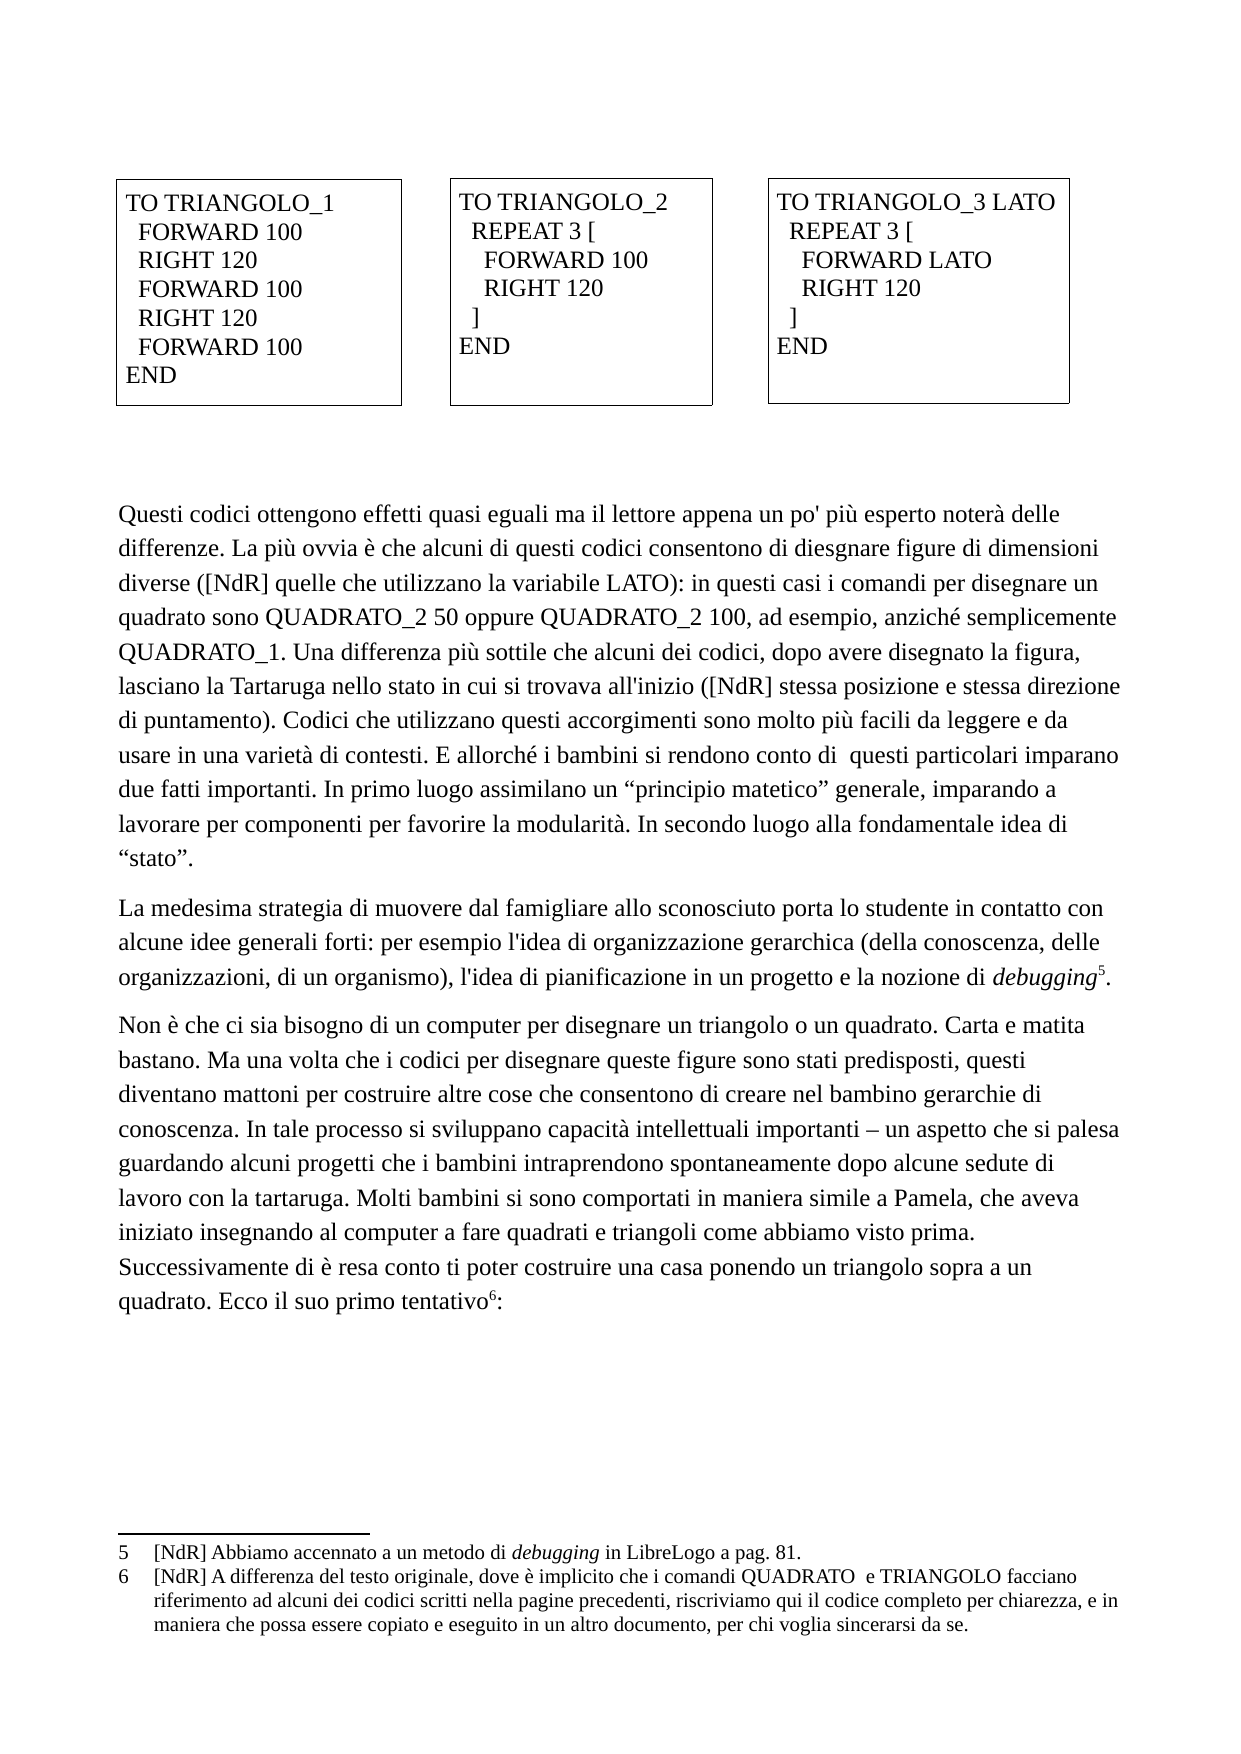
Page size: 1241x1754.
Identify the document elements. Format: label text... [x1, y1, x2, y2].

text Non è che ci sia bisogno di un computer per disegnare un triangolo o un quadrato. Carta e matita bastano. Ma una volta che i codici per disegnare queste figure sono stati predisposti, questi diventano mattoni per costruire altre cose che consentono di creare nel bambino gerarchie di conoscenza. In tale processo si sviluppano capacità intellettuali importanti – un aspetto che si palesa guardando alcuni progetti che i bambini intraprendono spontaneamente dopo alcune sedute di lavoro con la tartaruga. Molti bambini si sono comportati in maniera simile a Pamela, che aveva iniziato insegnando al computer a fare quadrati e triangoli come abbiamo visto prima. Successivamente di è resa conto ti poter costruire una casa ponendo un triangolo sopra a un quadrato. Ecco il suo primo tentativo: [118, 1011, 1122, 1315]
text FORWARD 100 [125, 217, 393, 246]
text RIGHT 120 [776, 273, 1060, 302]
text END [125, 361, 393, 389]
text END [776, 331, 1060, 360]
text Questi codici ottengono effetti quasi eguali ma il lettore appena un po' più esperto noterà delle differenze. La più ovvia è che alcuni di questi codici consentono di diesgnare figure di dimensioni diverse ([NdR] quelle che utilizzano la variabile LATO): in questi casi i comandi per disegnare un quadrato sono QUADRATO_2 50 oppure QUADRATO_2 100, ad esempio, anziché semplicemente QUADRATO_1. Una differenza più sottile che alcuni dei codici, dopo avere disegnato la figura, lasciano la Tartaruga nello stato in cui si trovava all'inizio ([NdR] stessa posizione e stessa direzione di puntamento). Codici che utilizzano questi accorgimenti sono molto più facili da leggere e da usare in una varietà di contesti. E allorché i bambini si rendono conto di questi particolari imparano due fatti importanti. In primo luogo assimilano un “principio matetico” generale, imparando a lavorare per componenti per favorire la modularità. In secondo luogo alla fondamentale idea di “stato”. [118, 499, 1122, 872]
text ] [459, 302, 703, 331]
text ] [776, 302, 1060, 331]
text [NdR] A differenza del testo originale, dove è implicito che i comandi QUADRATO e TRIANGOLO facciano riferimento ad alcuni dei codici scritti nella pagine precedenti, riscriviamo qui il codice completo per chiarezza, e in maniera che possa essere copiato e eseguito in un altro documento, per chi voglia sincerarsi da se. [118, 1564, 1122, 1636]
text FORWARD 100 [125, 274, 393, 303]
text TO TRIANGOLO_2 [459, 187, 703, 216]
text END [459, 331, 703, 360]
text TO TRIANGOLO_1 [125, 188, 393, 217]
text FORWARD 100 [459, 245, 703, 273]
text FORWARD LATO [776, 245, 1060, 273]
text REPEAT 3 [ [776, 216, 1060, 245]
text REPEAT 3 [ [459, 216, 703, 245]
text La medesima strategia di muovere dal famigliare allo sconosciuto porta lo studente in contatto con alcune idee generali forti: per esempio l'idea di organizzazione gerarchica (della conoscenza, delle organizzazioni, di un organismo), l'idea di pianificazione in un progetto e la nozione di debugging. [118, 893, 1122, 990]
text RIGHT 120 [125, 303, 393, 332]
text TO TRIANGOLO_3 LATO [776, 187, 1060, 216]
text RIGHT 120 [459, 273, 703, 302]
text FORWARD 100 [125, 332, 393, 361]
text [NdR] Abbiamo accennato a un metodo di debugging in LibreLogo a pag. 81. [118, 1539, 1122, 1564]
text RIGHT 120 [125, 246, 393, 274]
